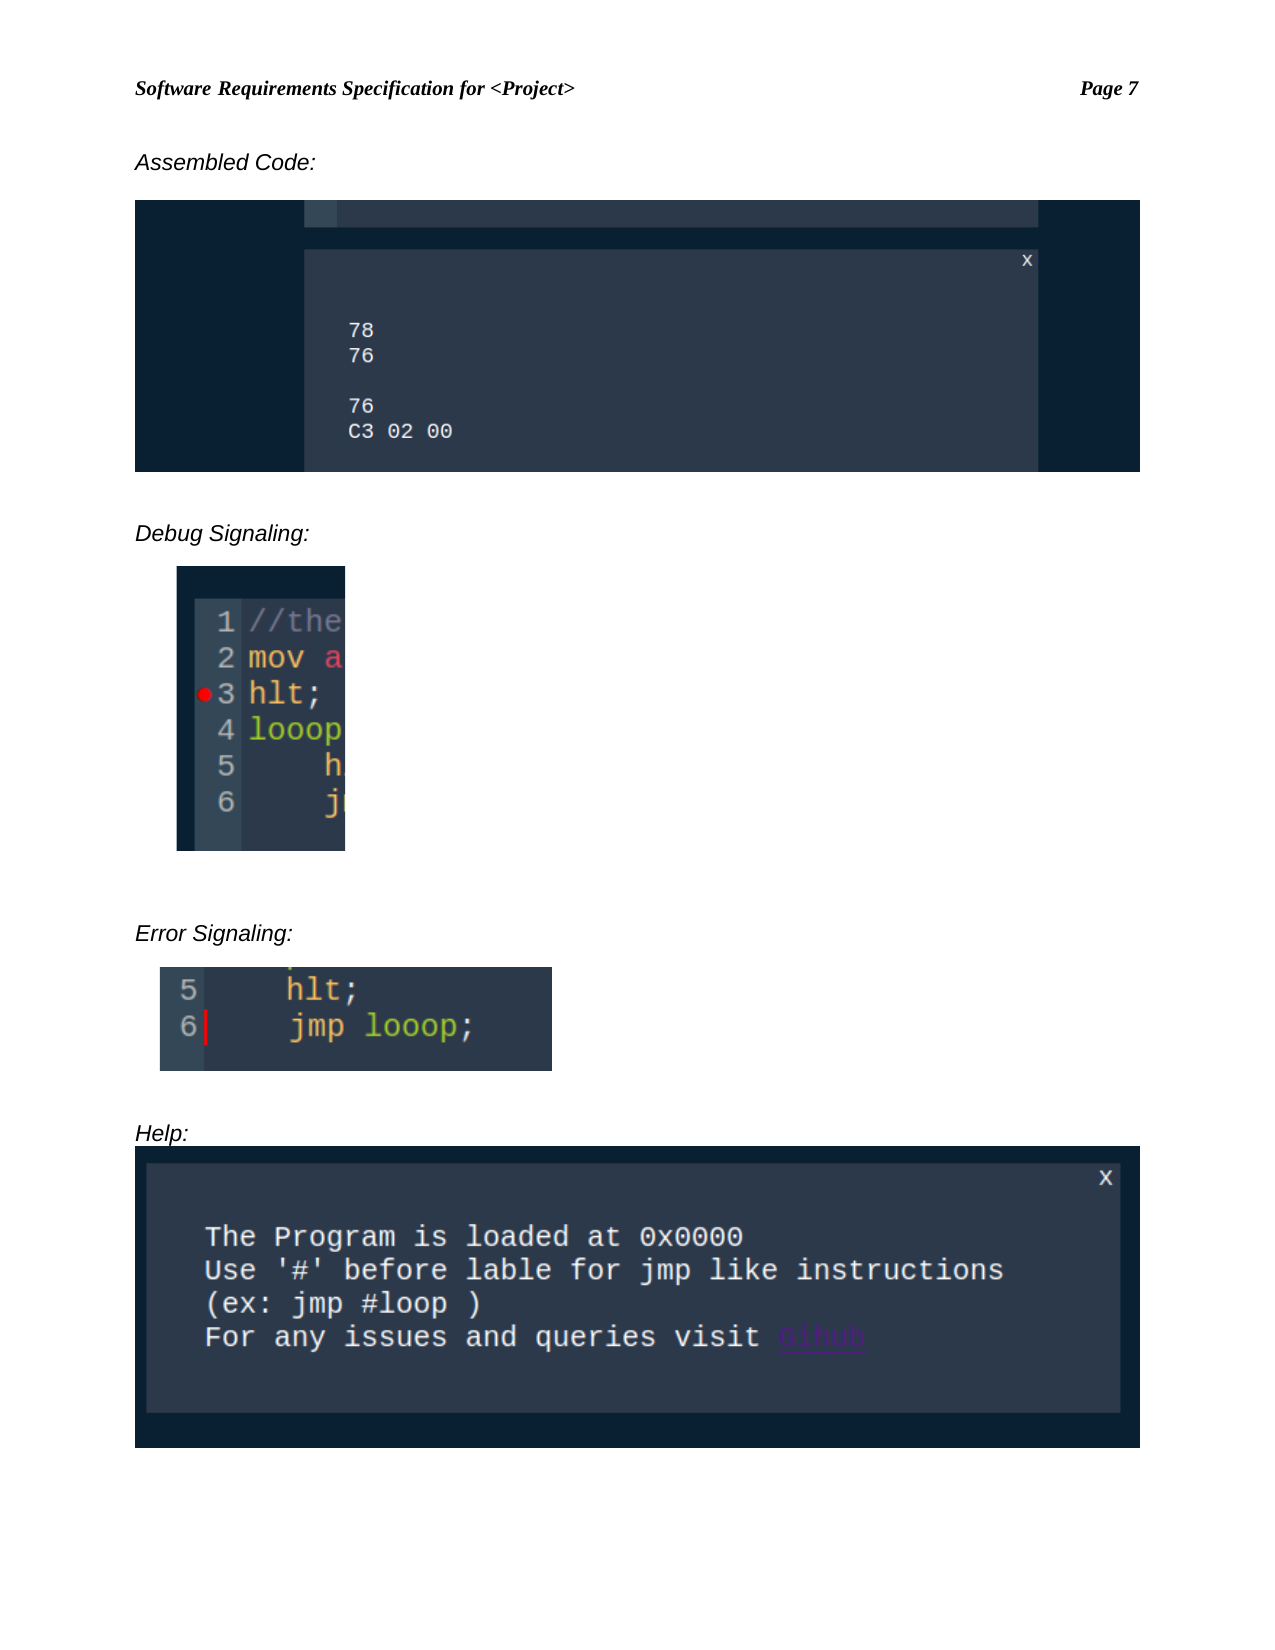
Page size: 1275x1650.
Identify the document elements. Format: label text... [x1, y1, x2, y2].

text Error Signaling: [135, 922, 1140, 947]
text Help: [135, 1122, 1140, 1146]
text Debug Signaling: [135, 522, 1140, 547]
picture [135, 200, 1140, 472]
picture [159, 967, 552, 1071]
picture [135, 1146, 1140, 1448]
text Assembled Code: [135, 150, 1140, 175]
picture [176, 566, 346, 851]
